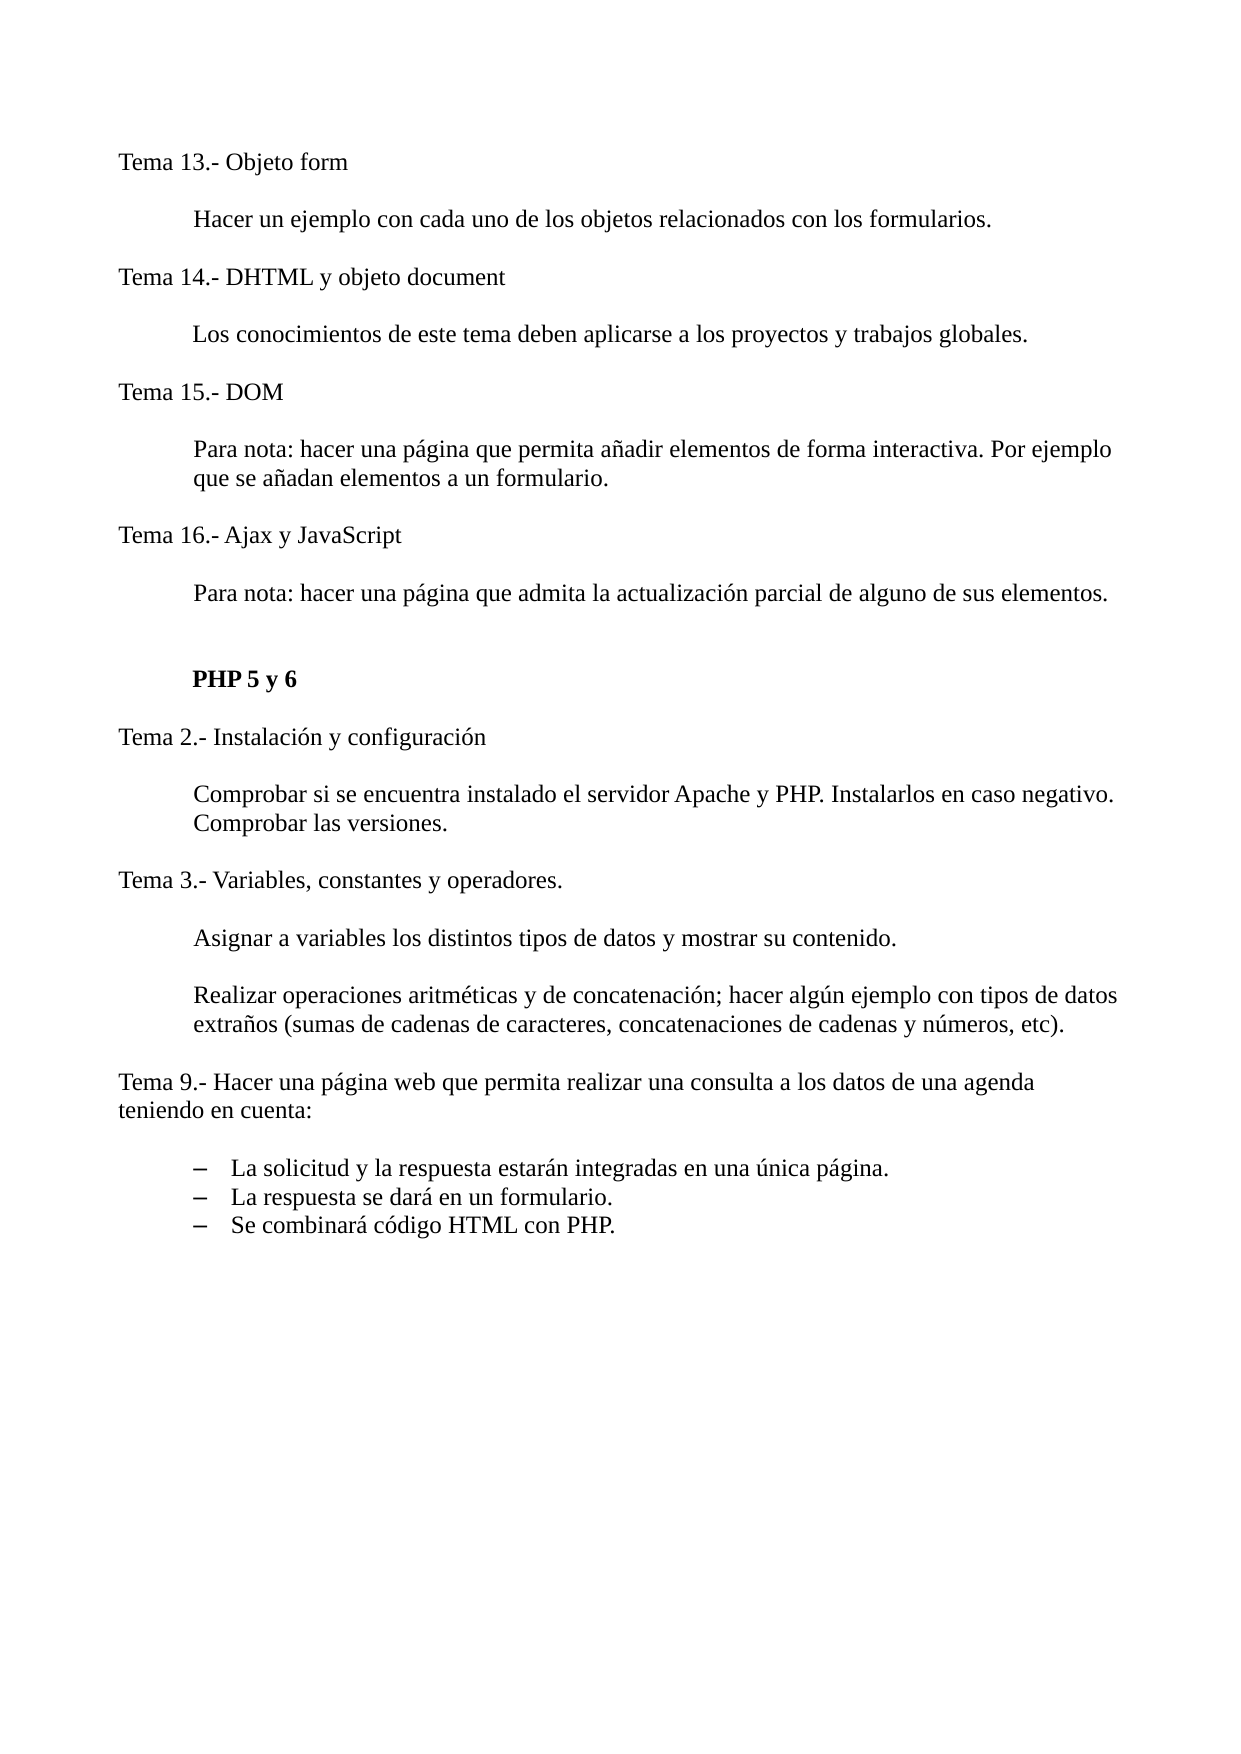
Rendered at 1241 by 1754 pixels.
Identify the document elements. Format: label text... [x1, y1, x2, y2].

list Para nota: hacer una página que admita la actualización parcial de alguno de sus elementos. [156, 578, 1122, 607]
list Asignar a variables los distintos tipos de datos y mostrar su contenido. [156, 923, 1122, 952]
text PHP 5 y 6 [118, 664, 1122, 693]
list Realizar operaciones aritméticas y de concatenación; hacer algún ejemplo con tipos de datos extraños (sumas de cadenas de caracteres, concatenaciones de cadenas y números, etc). [156, 981, 1122, 1038]
list Comprobar si se encuentra instalado el servidor Apache y PHP. Instalarlos en caso negativo. Comprobar las versiones. [156, 779, 1122, 837]
text Tema 13.- Objeto form [118, 147, 1122, 176]
text Tema 2.- Instalación y configuración [118, 722, 1122, 751]
list La respuesta se dará en un formulario. [193, 1182, 1122, 1211]
text Los conocimientos de este tema deben aplicarse a los proyectos y trabajos globales. [118, 319, 1122, 348]
text Tema 16.- Ajax y JavaScript [118, 521, 1122, 549]
list Para nota: hacer una página que permita añadir elementos de forma interactiva. Por ejemplo que se añadan elementos a un formulario. [156, 434, 1122, 492]
text Tema 9.- Hacer una página web que permita realizar una consulta a los datos de una agenda teniendo en cuenta: [118, 1067, 1122, 1124]
text Tema 3.- Variables, constantes y operadores. [118, 866, 1122, 894]
list Se combinará código HTML con PHP. [193, 1211, 1122, 1239]
list La solicitud y la respuesta estarán integradas en una única página. [193, 1153, 1122, 1182]
text Tema 15.- DOM [118, 377, 1122, 406]
text Tema 14.- DHTML y objeto document [118, 262, 1122, 291]
list Hacer un ejemplo con cada uno de los objetos relacionados con los formularios. [156, 204, 1122, 233]
